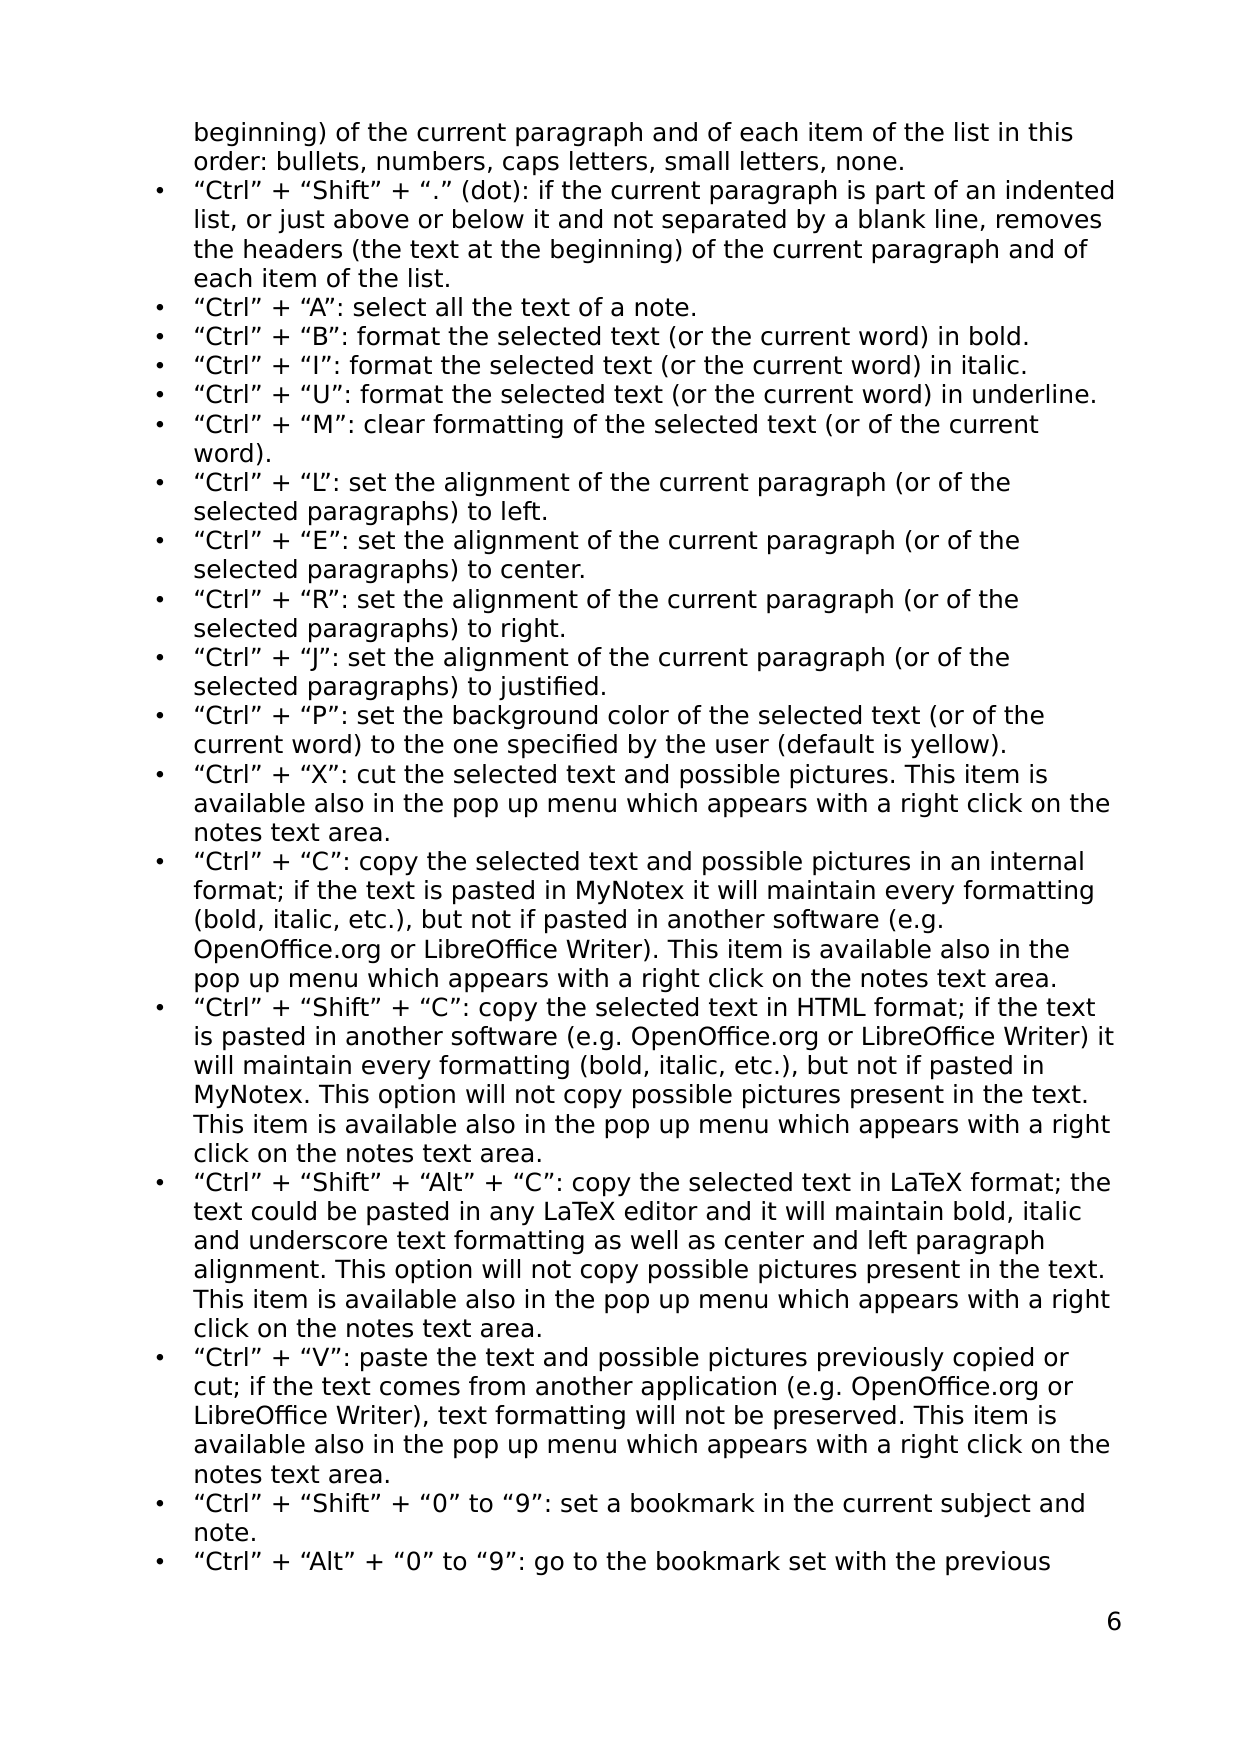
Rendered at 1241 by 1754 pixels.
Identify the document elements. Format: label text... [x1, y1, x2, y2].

list “Ctrl” + “J”: set the alignment of the current paragraph (or of the selected paragraphs) to justified. [156, 643, 1122, 701]
list “Ctrl” + “L”: set the alignment of the current paragraph (or of the selected paragraphs) to left. [156, 468, 1122, 526]
list “Ctrl” + “I”: format the selected text (or the current word) in italic. [156, 351, 1122, 381]
list “Ctrl” + “M”: clear formatting of the selected text (or of the current word). [156, 410, 1122, 468]
list “Ctrl” + “Shift” + “.” (dot): if the current paragraph is part of an indented list, or just above or below it and not separated by a blank line, removes the headers (the text at the beginning) of the current paragraph and of each item of the list. [156, 176, 1122, 293]
list “Ctrl” + “Shift” + “Alt” + “C”: copy the selected text in LaTeX format; the text could be pasted in any LaTeX editor and it will maintain bold, italic and underscore text formatting as well as center and left paragraph alignment. This option will not copy possible pictures present in the text. This item is available also in the pop up menu which appears with a right click on the notes text area. [156, 1168, 1122, 1343]
list “Ctrl” + “U”: format the selected text (or the current word) in underline. [156, 381, 1122, 410]
list “Ctrl” + “A”: select all the text of a note. [156, 293, 1122, 322]
list “Ctrl” + “P”: set the background color of the selected text (or of the current word) to the one specified by the user (default is yellow). [156, 701, 1122, 760]
list beginning) of the current paragraph and of each item of the list in this order: bullets, numbers, caps letters, small letters, none. [156, 118, 1122, 176]
list “Ctrl” + “Alt” + “0” to “9”: go to the bookmark set with the previous [156, 1547, 1122, 1576]
list “Ctrl” + “X”: cut the selected text and possible pictures. This item is available also in the pop up menu which appears with a right click on the notes text area. [156, 760, 1122, 847]
list “Ctrl” + “R”: set the alignment of the current paragraph (or of the selected paragraphs) to right. [156, 585, 1122, 643]
list “Ctrl” + “B”: format the selected text (or the current word) in bold. [156, 322, 1122, 351]
list “Ctrl” + “Shift” + “C”: copy the selected text in HTML format; if the text is pasted in another software (e.g. OpenOffice.org or LibreOffice Writer) it will maintain every formatting (bold, italic, etc.), but not if pasted in MyNotex. This option will not copy possible pictures present in the text. This item is available also in the pop up menu which appears with a right click on the notes text area. [156, 993, 1122, 1168]
list “Ctrl” + “V”: paste the text and possible pictures previously copied or cut; if the text comes from another application (e.g. OpenOffice.org or LibreOffice Writer), text formatting will not be preserved. This item is available also in the pop up menu which appears with a right click on the notes text area. [156, 1343, 1122, 1489]
list “Ctrl” + “E”: set the alignment of the current paragraph (or of the selected paragraphs) to center. [156, 526, 1122, 585]
list “Ctrl” + “C”: copy the selected text and possible pictures in an internal format; if the text is pasted in MyNotex it will maintain every formatting (bold, italic, etc.), but not if pasted in another software (e.g. OpenOffice.org or LibreOffice Writer). This item is available also in the pop up menu which appears with a right click on the notes text area. [156, 847, 1122, 993]
list “Ctrl” + “Shift” + “0” to “9”: set a bookmark in the current subject and note. [156, 1489, 1122, 1547]
